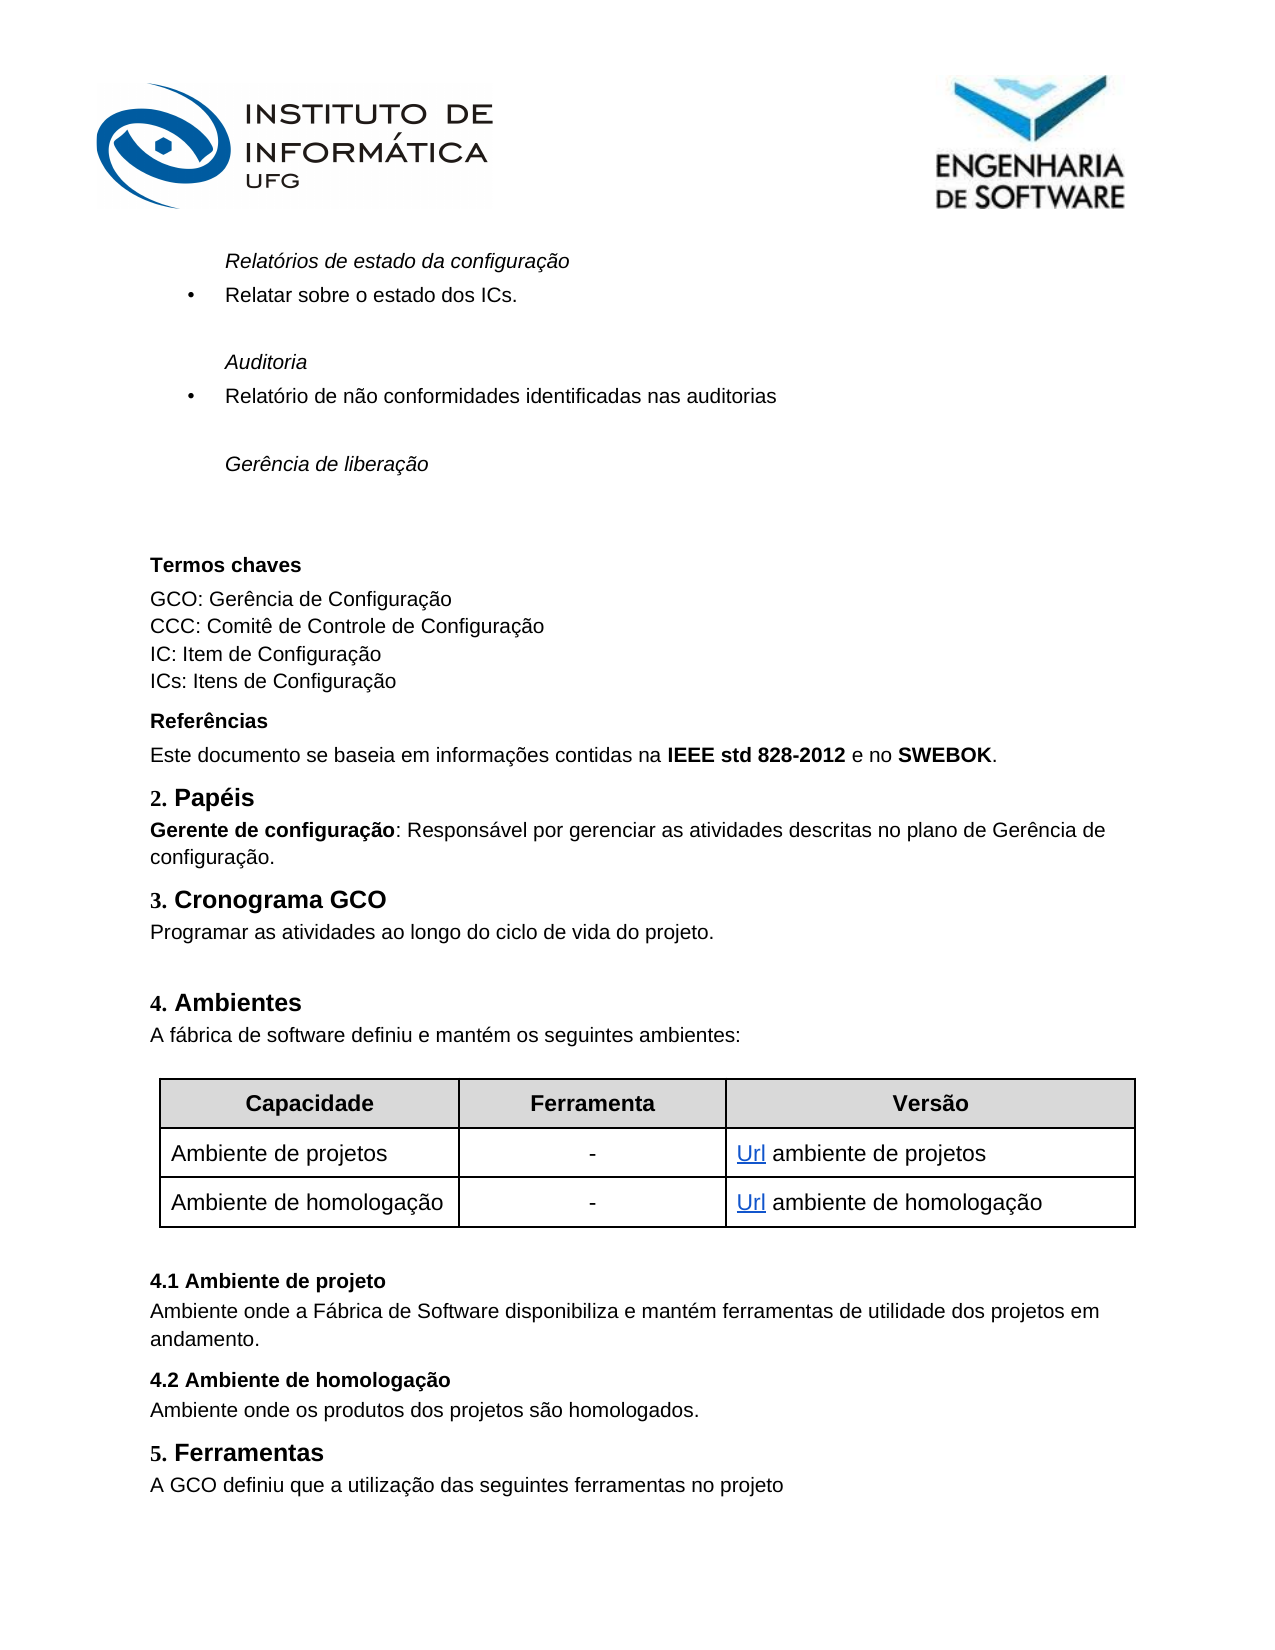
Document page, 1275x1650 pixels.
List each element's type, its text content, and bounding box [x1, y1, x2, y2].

list Relatar sobre o estado dos ICs. [187, 282, 1125, 307]
text Gerente de configuração: Responsável por gerenciar as atividades descritas no plano de Gerência de configuração. [150, 818, 1125, 869]
subtitle Auditoria [225, 350, 1125, 374]
subtitle Referências [150, 709, 1125, 733]
subtitle Papéis [150, 783, 1125, 811]
text GCO: Gerência de Configuração [150, 586, 1125, 610]
subtitle Relatórios de estado da configuração [225, 249, 1125, 273]
table_cell Ambiente de projetos [161, 1129, 458, 1176]
text Programar as atividades ao longo do ciclo de vida do projeto. [150, 920, 1125, 944]
subtitle Gerência de liberação [225, 451, 1125, 475]
table_cell Ambiente de homologação [161, 1178, 458, 1226]
picture [935, 75, 1125, 209]
table_header Capacidade [161, 1080, 458, 1127]
text A GCO definiu que a utilização das seguintes ferramentas no projeto [150, 1473, 1125, 1497]
text CCC: Comitê de Controle de Configuração [150, 614, 1125, 638]
text Este documento se baseia em informações contidas na IEEE std 828-2012 e no SWEBOK. [150, 743, 1125, 767]
subtitle Ambientes [150, 988, 1125, 1016]
table_cell Url ambiente de projetos [727, 1129, 1134, 1176]
table_header Ferramenta [460, 1080, 725, 1127]
table_cell - [460, 1129, 725, 1176]
text ICs: Itens de Configuração [150, 669, 1125, 693]
subtitle Ferramentas [150, 1438, 1125, 1466]
subtitle Ambiente de homologação [150, 1366, 1125, 1391]
text A fábrica de software definiu e mantém os seguintes ambientes: [150, 1023, 1125, 1047]
text IC: Item de Configuração [150, 641, 1125, 665]
picture [96, 83, 493, 209]
list Relatório de não conformidades identificadas nas auditorias [187, 384, 1125, 408]
table_cell - [460, 1178, 725, 1226]
text Ambiente onde os produtos dos projetos são homologados. [150, 1398, 1125, 1422]
subtitle Cronograma GCO [150, 885, 1125, 914]
subtitle Termos chaves [150, 553, 1125, 577]
subtitle Ambiente de projeto [150, 1268, 1125, 1293]
table_cell Url ambiente de homologação [727, 1178, 1134, 1226]
table_header Versão [727, 1080, 1134, 1127]
text Ambiente onde a Fábrica de Software disponibiliza e mantém ferramentas de utilidade dos projetos em andamento. [150, 1299, 1125, 1350]
